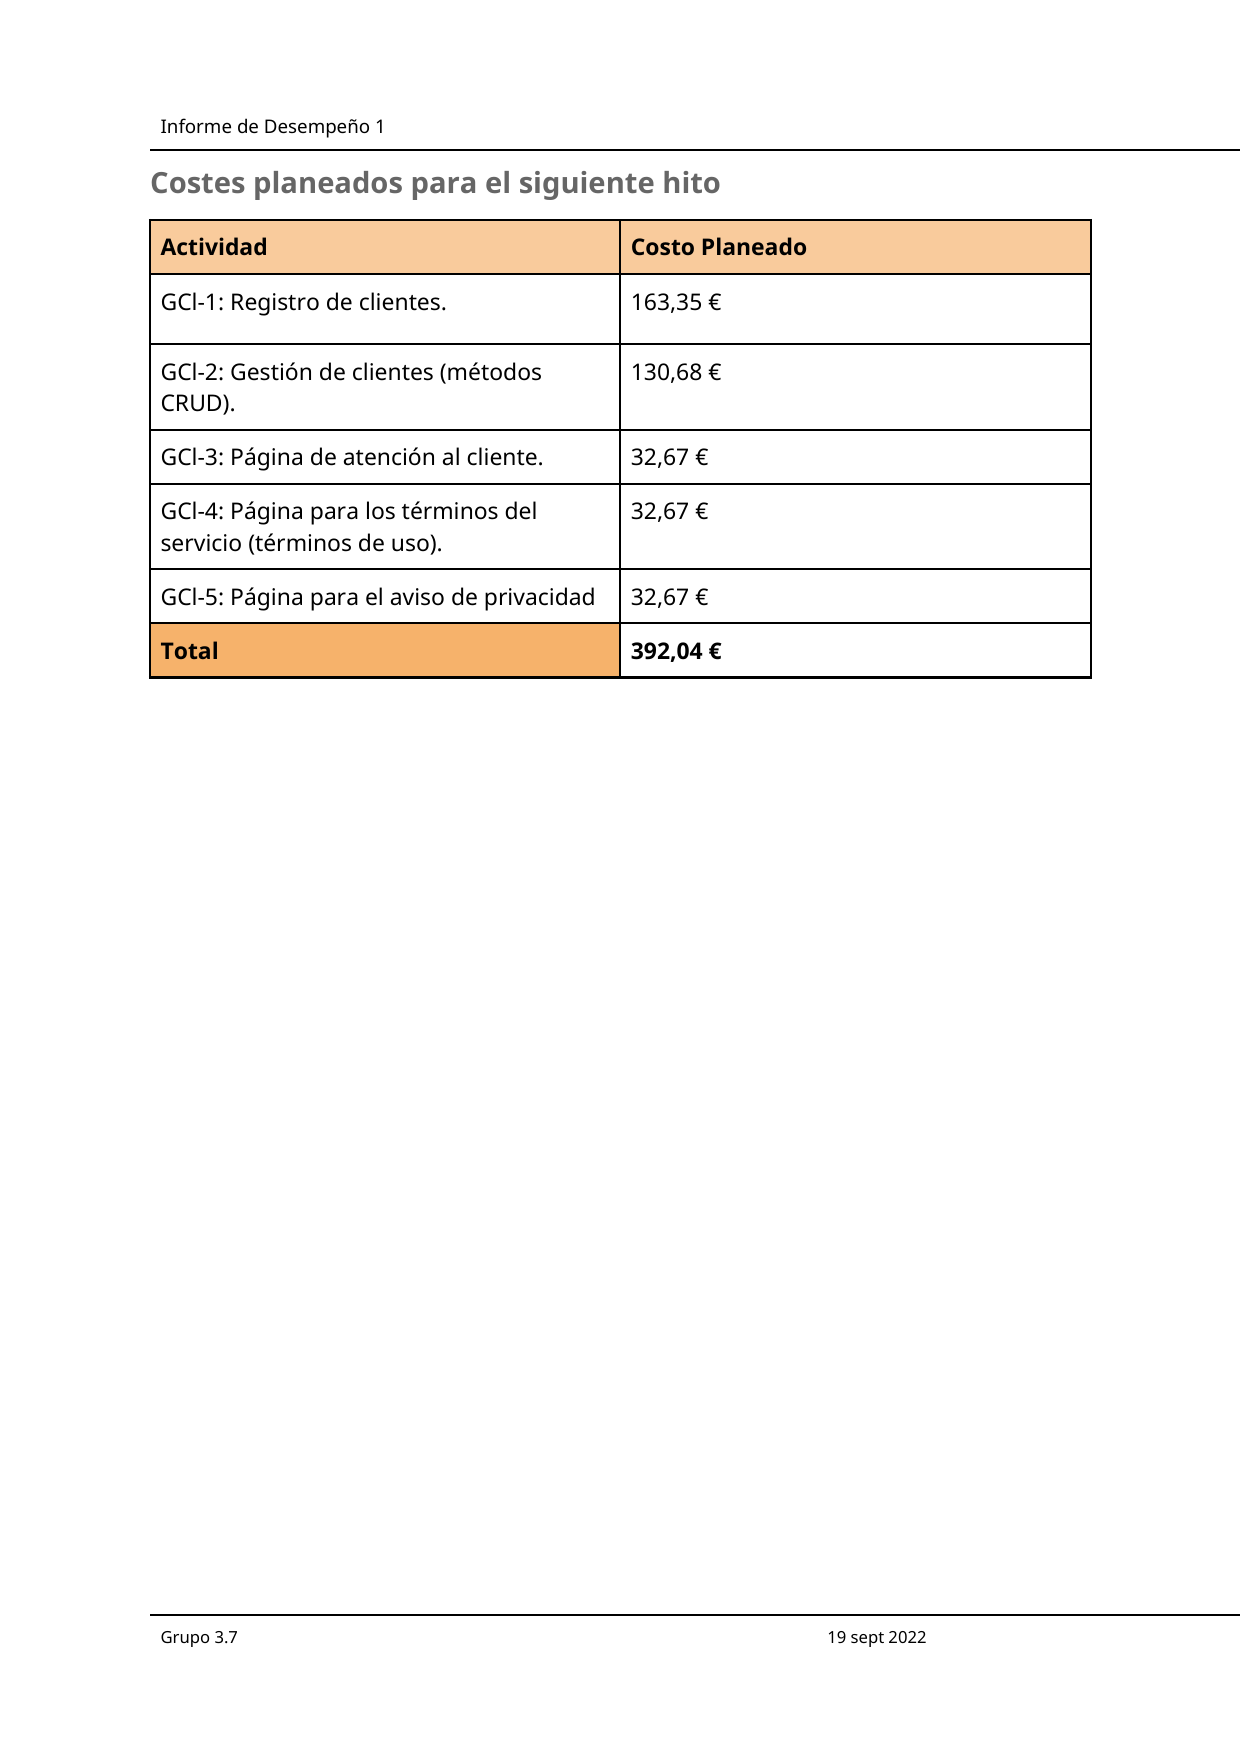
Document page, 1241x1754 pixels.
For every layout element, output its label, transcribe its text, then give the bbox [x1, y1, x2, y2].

table_header Costo Planeado [621, 221, 1090, 273]
table_cell 32,67 € [621, 485, 1090, 568]
table_cell 32,67 € [621, 570, 1090, 622]
table_cell 163,35 € [621, 275, 1090, 343]
table_cell 392,04 € [621, 624, 1090, 676]
table_cell GCl-4: Página para los términos del servicio (términos de uso). [151, 485, 619, 568]
table_cell GCl-5: Página para el aviso de privacidad [151, 570, 619, 622]
table_cell Total [151, 624, 619, 676]
table_cell GCl-2: Gestión de clientes (métodos CRUD). [151, 345, 619, 428]
table_header Actividad [151, 221, 619, 273]
table_cell 32,67 € [621, 431, 1090, 483]
table_cell GCl-3: Página de atención al cliente. [151, 431, 619, 483]
table_cell GCl-1: Registro de clientes. [151, 275, 619, 343]
subtitle Costes planeados para el siguiente hito [150, 162, 1090, 202]
table_cell 130,68 € [621, 345, 1090, 428]
